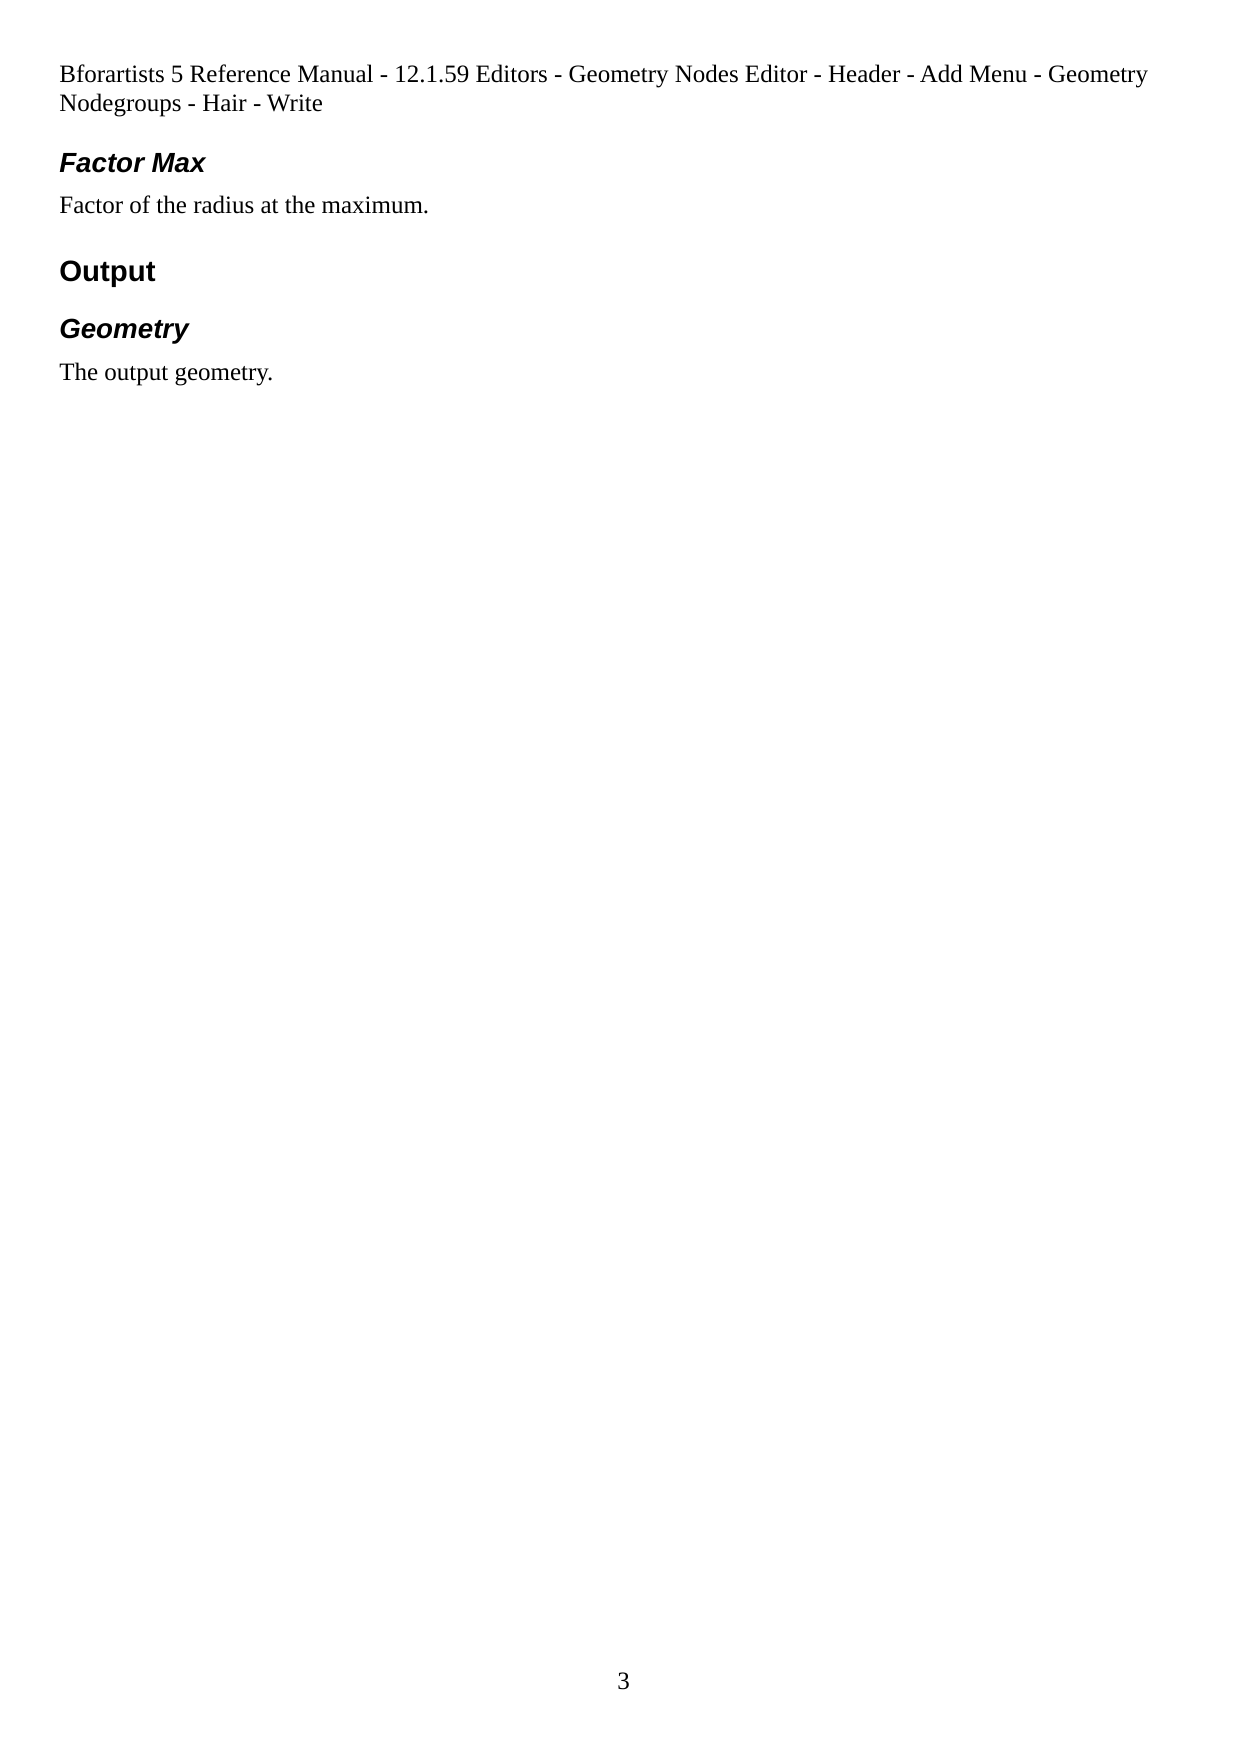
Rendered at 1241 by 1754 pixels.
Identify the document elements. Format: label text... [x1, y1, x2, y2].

text The output geometry. [59, 357, 1181, 386]
subtitle Geometry [59, 313, 1181, 345]
subtitle Output [59, 254, 1181, 288]
subtitle Factor Max [59, 146, 1181, 178]
text Factor of the radius at the maximum. [59, 190, 1181, 219]
